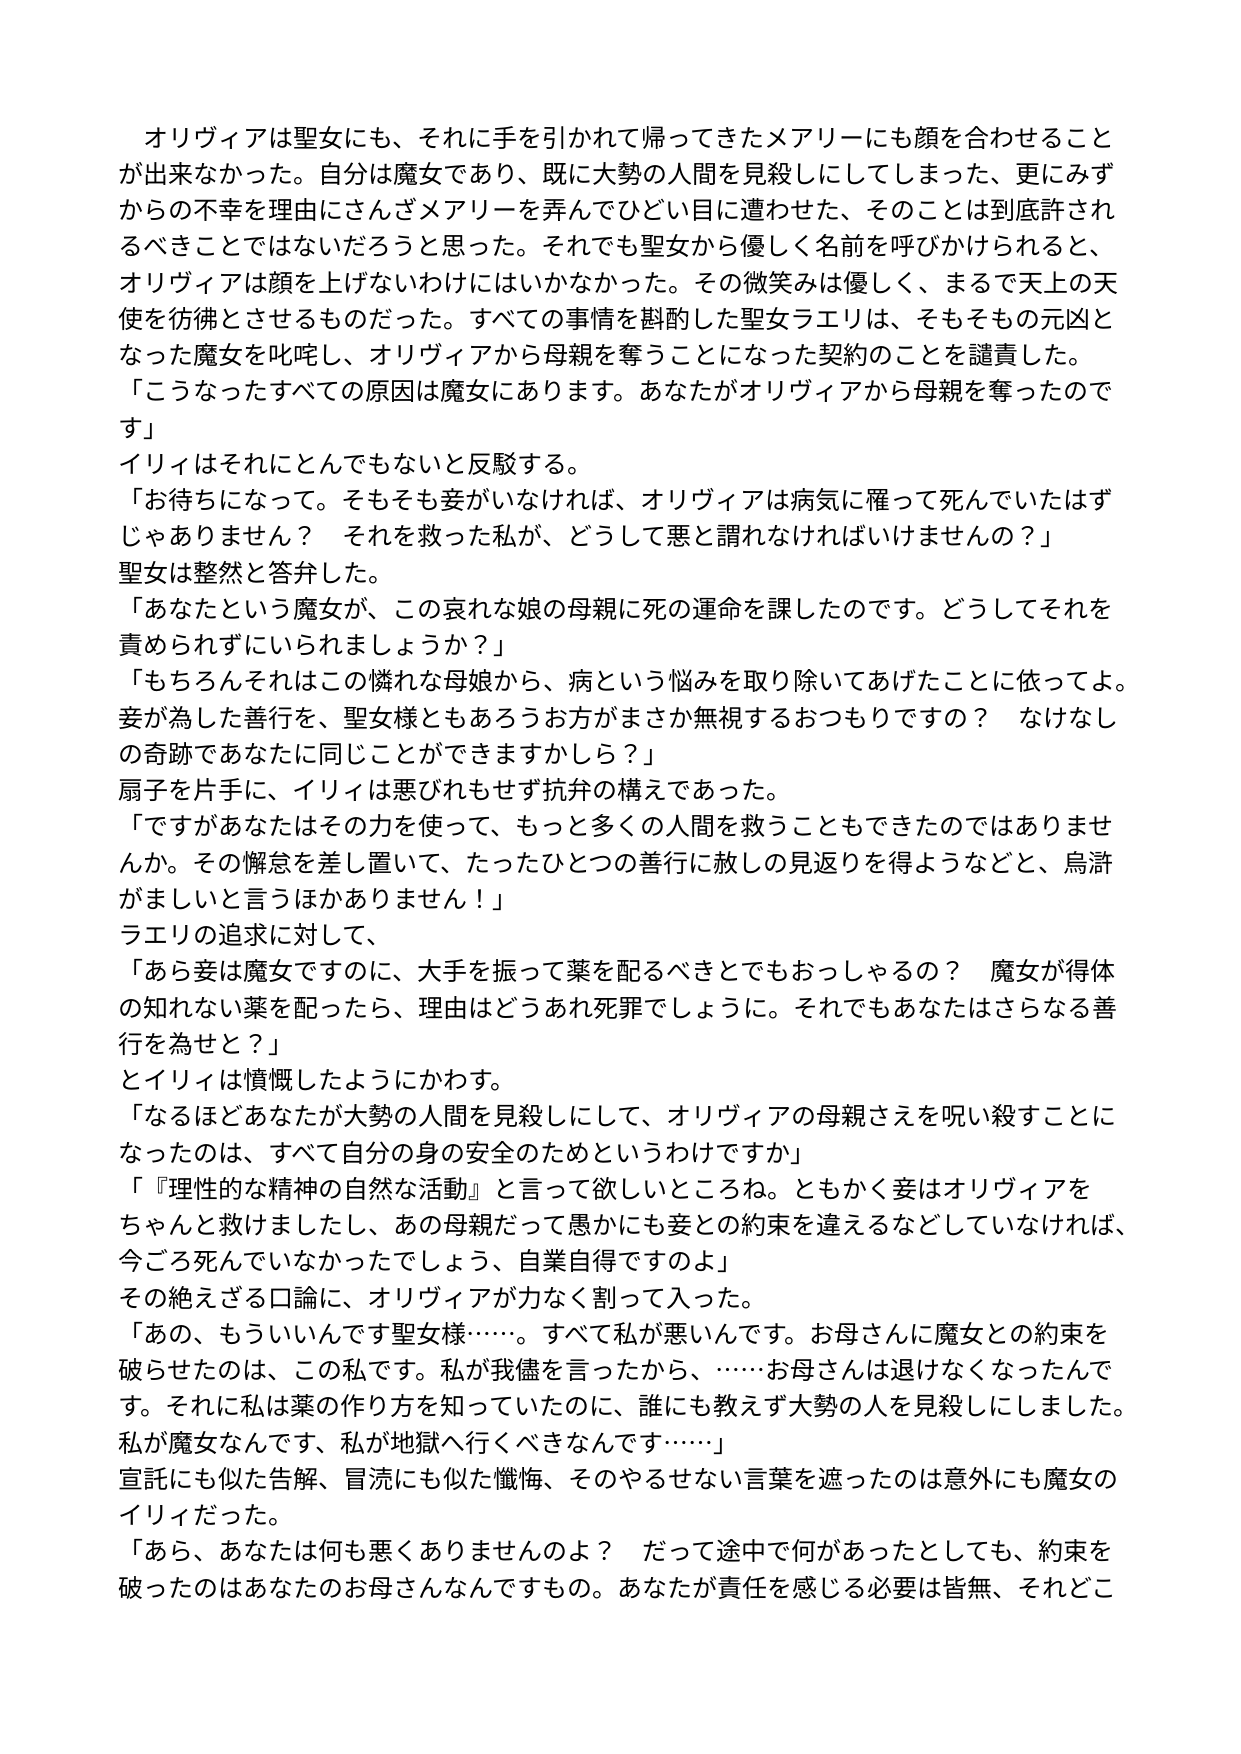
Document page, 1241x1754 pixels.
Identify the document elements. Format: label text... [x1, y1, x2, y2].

text 聖女は整然と答弁した。 [118, 553, 1122, 589]
text 「ですがあなたはその力を使って、もっと多くの人間を救うこともできたのではありませんか。その懈怠を差し置いて、たったひとつの善行に赦しの見返りを得ようなどと、烏滸がましいと言うほかありません！」 [118, 807, 1122, 916]
text とイリィは憤慨したようにかわす。 [118, 1061, 1122, 1097]
text 扇子を片手に、イリィは悪びれもせず抗弁の構えであった。 [118, 771, 1122, 807]
text イリィはそれにとんでもないと反駁する。 [118, 444, 1122, 481]
text 宣託にも似た告解、冒涜にも似た懺悔、そのやるせない言葉を遮ったのは意外にも魔女のイリィだった。 [118, 1459, 1122, 1532]
text 「こうなったすべての原因は魔女にあります。あなたがオリヴィアから母親を奪ったのです」 [118, 372, 1122, 444]
text 「あなたという魔女が、この哀れな娘の母親に死の運命を課したのです。どうしてそれを責められずにいられましょうか？」 [118, 589, 1122, 662]
text ラエリの追求に対して、 [118, 916, 1122, 952]
text 「もちろんそれはこの憐れな母娘から、病という悩みを取り除いてあげたことに依ってよ。妾が為した善行を、聖女様ともあろうお方がまさか無視するおつもりですの？ なけなしの奇跡であなたに同じことができますかしら？」 [118, 662, 1122, 771]
text 「あの、もういいんです聖女様……。すべて私が悪いんです。お母さんに魔女との約束を破らせたのは、この私です。私が我儘を言ったから、……お母さんは退けなくなったんです。それに私は薬の作り方を知っていたのに、誰にも教えず大勢の人を見殺しにしました。私が魔女なんです、私が地獄へ行くべきなんです……」 [118, 1314, 1122, 1459]
text その絶えざる口論に、オリヴィアが力なく割って入った。 [118, 1278, 1122, 1314]
text 「あら妾は魔女ですのに、大手を振って薬を配るべきとでもおっしゃるの？ 魔女が得体の知れない薬を配ったら、理由はどうあれ死罪でしょうに。それでもあなたはさらなる善行を為せと？」 [118, 952, 1122, 1061]
text オリヴィアは聖女にも、それに手を引かれて帰ってきたメアリーにも顔を合わせることが出来なかった。自分は魔女であり、既に大勢の人間を見殺しにしてしまった、更にみずからの不幸を理由にさんざメアリーを弄んでひどい目に遭わせた、そのことは到底許されるべきことではないだろうと思った。それでも聖女から優しく名前を呼びかけられると、オリヴィアは顔を上げないわけにはいかなかった。その微笑みは優しく、まるで天上の天使を彷彿とさせるものだった。すべての事情を斟酌した聖女ラエリは、そもそもの元凶となった魔女を叱咤し、オリヴィアから母親を奪うことになった契約のことを譴責した。 [118, 118, 1122, 372]
text 「『理性的な精神の自然な活動』と言って欲しいところね。ともかく妾はオリヴィアをちゃんと救けましたし、あの母親だって愚かにも妾との約束を違えるなどしていなければ、今ごろ死んでいなかったでしょう、自業自得ですのよ」 [118, 1169, 1122, 1278]
text 「お待ちになって。そもそも妾がいなければ、オリヴィアは病気に罹って死んでいたはずじゃありません？ それを救った私が、どうして悪と謂れなければいけませんの？」 [118, 481, 1122, 553]
text 「なるほどあなたが大勢の人間を見殺しにして、オリヴィアの母親さえを呪い殺すことになったのは、すべて自分の身の安全のためというわけですか」 [118, 1097, 1122, 1169]
text 「あら、あなたは何も悪くありませんのよ？ だって途中で何があったとしても、約束を破ったのはあなたのお母さんなんですもの。あなたが責任を感じる必要は皆無、それどこ [118, 1532, 1122, 1604]
